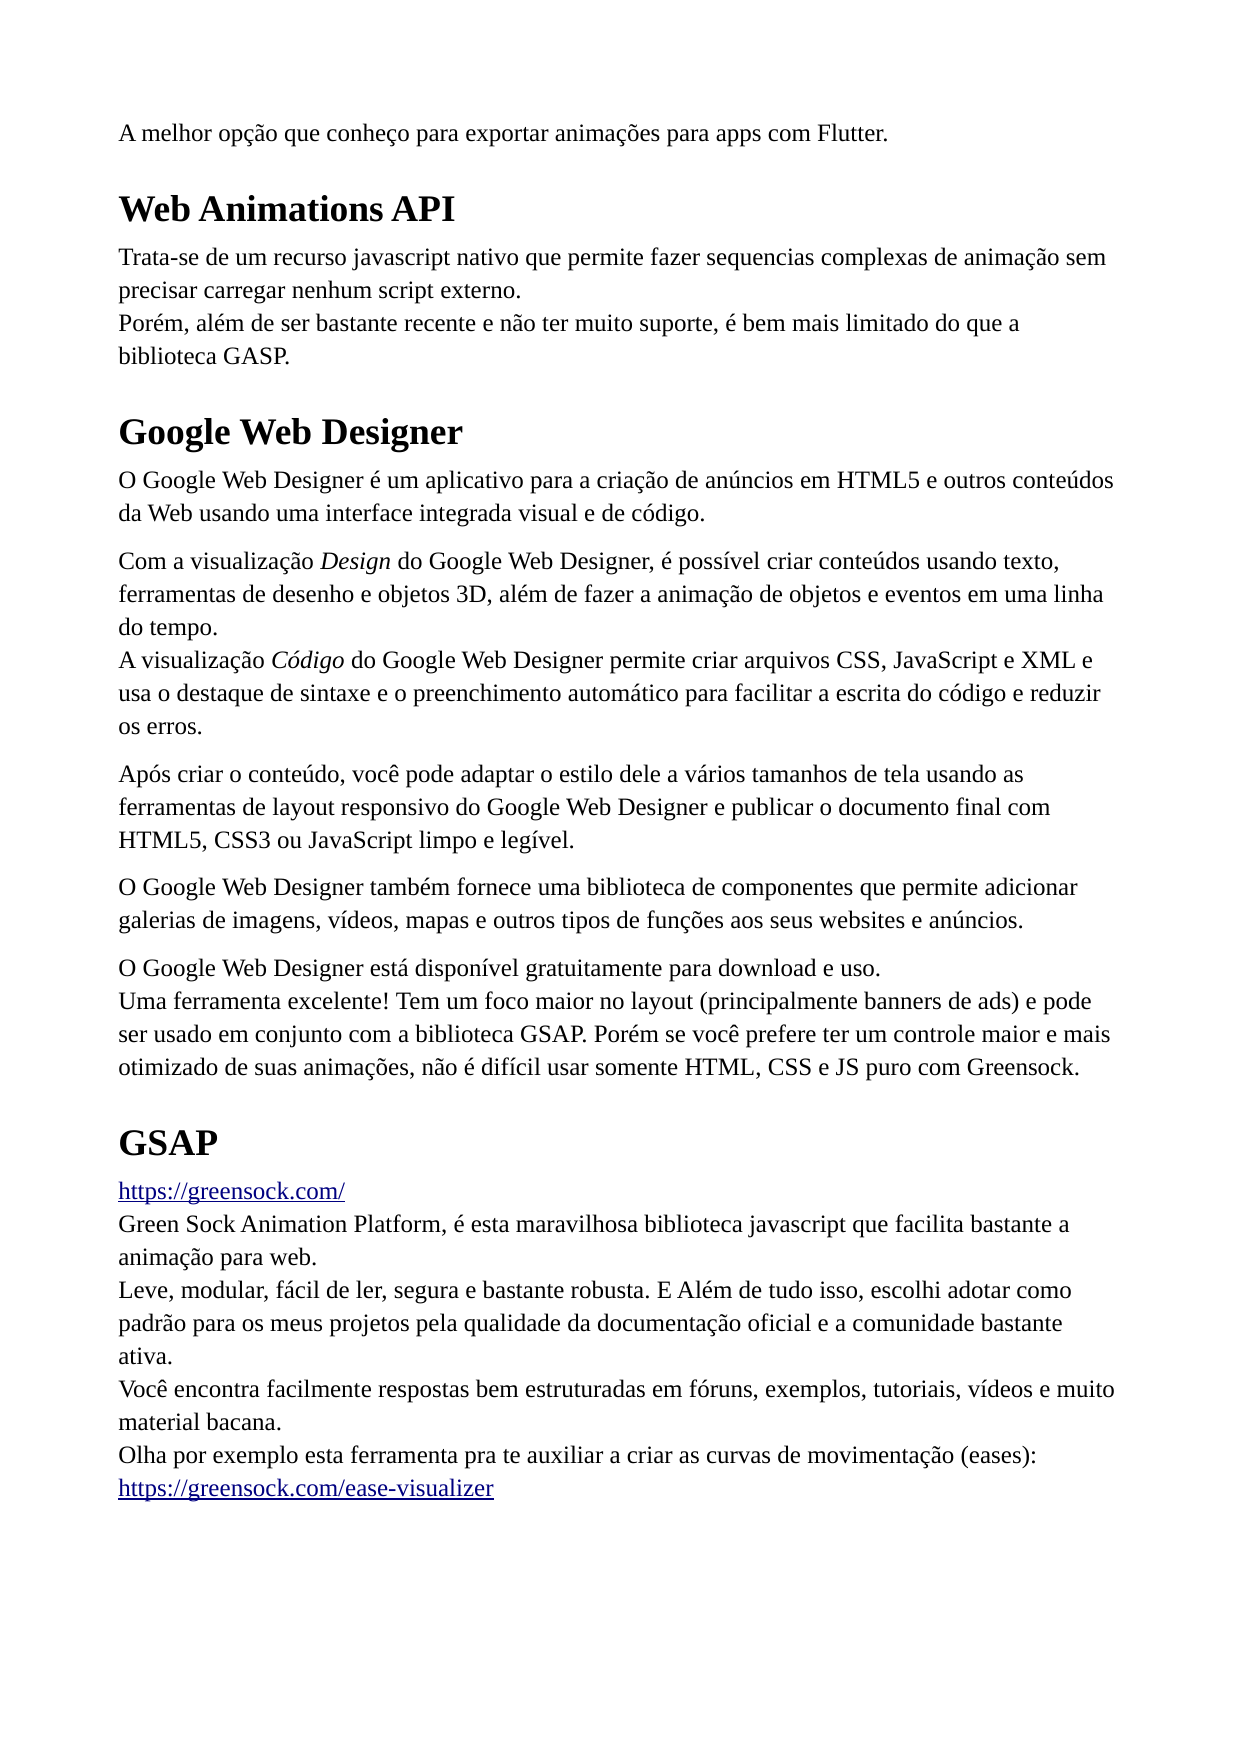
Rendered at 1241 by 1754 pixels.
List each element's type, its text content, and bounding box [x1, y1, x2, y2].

text A melhor opção que conheço para exportar animações para apps com Flutter. [118, 118, 1122, 147]
text Após criar o conteúdo, você pode adaptar o estilo dele a vários tamanhos de tela usando as ferramentas de layout responsivo do Google Web Designer e publicar o documento final com HTML5, CSS3 ou JavaScript limpo e legível. [118, 759, 1122, 853]
text O Google Web Designer também fornece uma biblioteca de componentes que permite adicionar galerias de imagens, vídeos, mapas e outros tipos de funções aos seus websites e anúncios. [118, 872, 1122, 934]
text Trata-se de um recurso javascript nativo que permite fazer sequencias complexas de animação sem precisar carregar nenhum script externo. Porém, além de ser bastante recente e não ter muito suporte, é bem mais limitado do que a biblioteca GASP. [118, 242, 1122, 370]
subtitle Google Web Designer [118, 410, 1122, 453]
text O Google Web Designer está disponível gratuitamente para download e uso. Uma ferramenta excelente! Tem um foco maior no layout (principalmente banners de ads) e pode ser usado em conjunto com a biblioteca GSAP. Porém se você prefere ter um controle maior e mais otimizado de suas animações, não é difícil usar somente HTML, CSS e JS puro com Greensock. [118, 953, 1122, 1081]
subtitle GSAP [118, 1120, 1122, 1163]
text Com a visualização Design do Google Web Designer, é possível criar conteúdos usando texto, ferramentas de desenho e objetos 3D, além de fazer a animação de objetos e eventos em uma linha do tempo. A visualização Código do Google Web Designer permite criar arquivos CSS, JavaScript e XML e usa o destaque de sintaxe e o preenchimento automático para facilitar a escrita do código e reduzir os erros. [118, 546, 1122, 740]
text O Google Web Designer é um aplicativo para a criação de anúncios em HTML5 e outros conteúdos da Web usando uma interface integrada visual e de código. [118, 465, 1122, 527]
subtitle Web Animations API [118, 187, 1122, 230]
text https://greensock.com/ Green Sock Animation Platform, é esta maravilhosa biblioteca javascript que facilita bastante a animação para web. Leve, modular, fácil de ler, segura e bastante robusta. E Além de tudo isso, escolhi adotar como padrão para os meus projetos pela qualidade da documentação oficial e a comunidade bastante ativa. Você encontra facilmente respostas bem estruturadas em fóruns, exemplos, tutoriais, vídeos e muito material bacana. Olha por exemplo esta ferramenta pra te auxiliar a criar as curvas de movimentação (eases): https://greensock.com/ease-visualizer [118, 1176, 1122, 1502]
